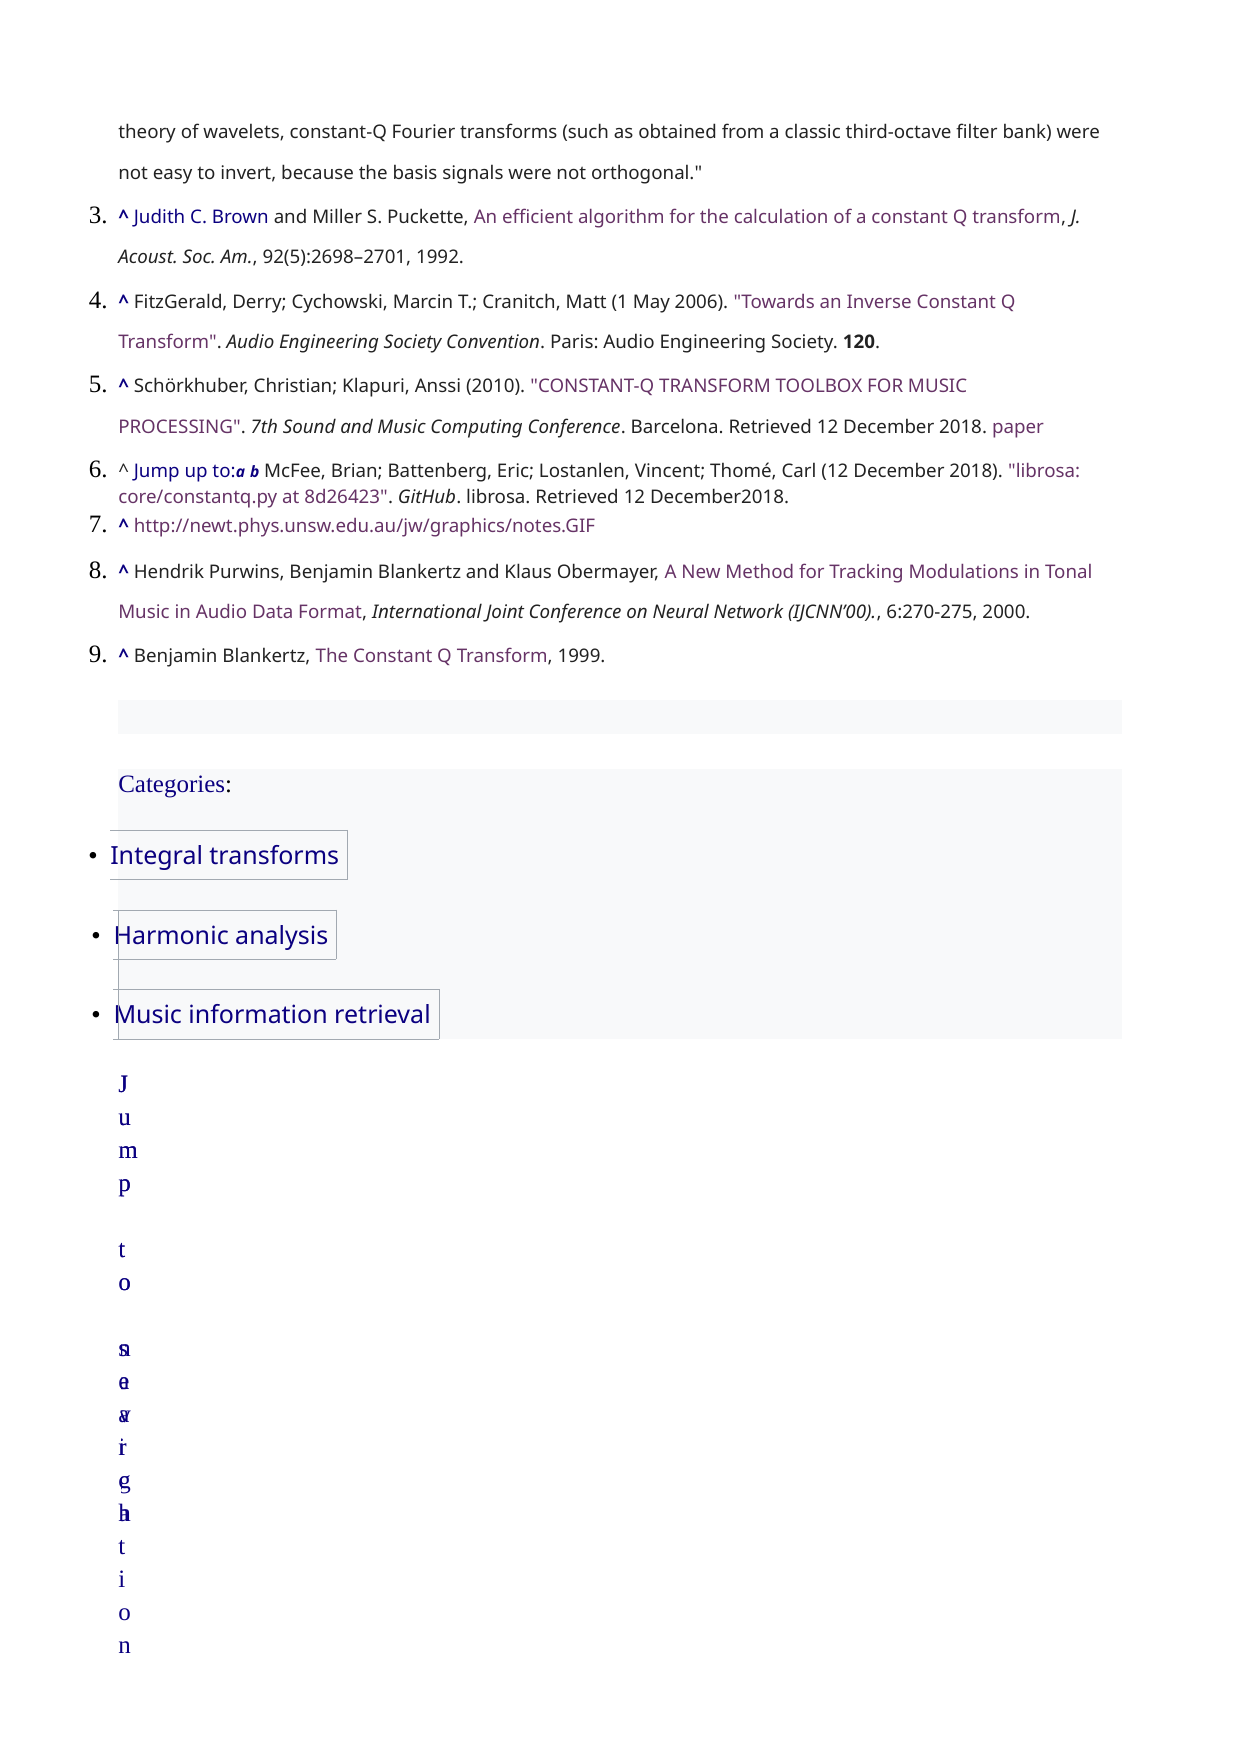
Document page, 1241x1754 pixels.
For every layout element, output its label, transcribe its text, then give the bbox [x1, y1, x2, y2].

list Music information retrieval [440, 989, 1122, 1039]
list Harmonic analysis [337, 909, 1122, 959]
list ^ Judith C. Brown and Miller S. Puckette, An efficient algorithm for the calculation of a constant Q transform, J. Acoust. Soc. Am., 92(5):2698–2701, 1992. [118, 200, 1122, 269]
list ^ Jump up to:a b McFee, Brian; Battenberg, Eric; Lostanlen, Vincent; Thomé, Carl (12 December 2018). "librosa: core/constantq.py at 8d26423". GitHub. librosa. Retrieved 12 December2018. [118, 454, 1122, 509]
list ^ http://newt.phys.unsw.edu.au/jw/graphics/notes.GIF [118, 509, 1122, 537]
list Music information retrieval [119, 990, 439, 1039]
list ^ Hendrik Purwins, Benjamin Blankertz and Klaus Obermayer, A New Method for Tracking Modulations in Tonal Music in Audio Data Format, International Joint Conference on Neural Network (IJCNN’00)., 6:270-275, 2000. [118, 555, 1122, 624]
text Categories: [118, 769, 1122, 798]
list Integral transforms [348, 830, 1122, 879]
list theory of wavelets, constant-Q Fourier transforms (such as obtained from a classic third-octave filter bank) were not easy to invert, because the basis signals were not orthogonal." [118, 118, 1122, 184]
list Integral transforms [118, 831, 347, 879]
list ^ Schörkhuber, Christian; Klapuri, Anssi (2010). "CONSTANT-Q TRANSFORM TOOLBOX FOR MUSIC PROCESSING". 7th Sound and Music Computing Conference. Barcelona. Retrieved 12 December 2018. paper [118, 369, 1122, 439]
list ^ FitzGerald, Derry; Cychowski, Marcin T.; Cranitch, Matt (1 May 2006). "Towards an Inverse Constant Q Transform". Audio Engineering Society Convention. Paris: Audio Engineering Society. 120. [118, 285, 1122, 354]
list ^ Benjamin Blankertz, The Constant Q Transform, 1999. [118, 639, 1122, 668]
list Harmonic analysis [119, 911, 336, 959]
